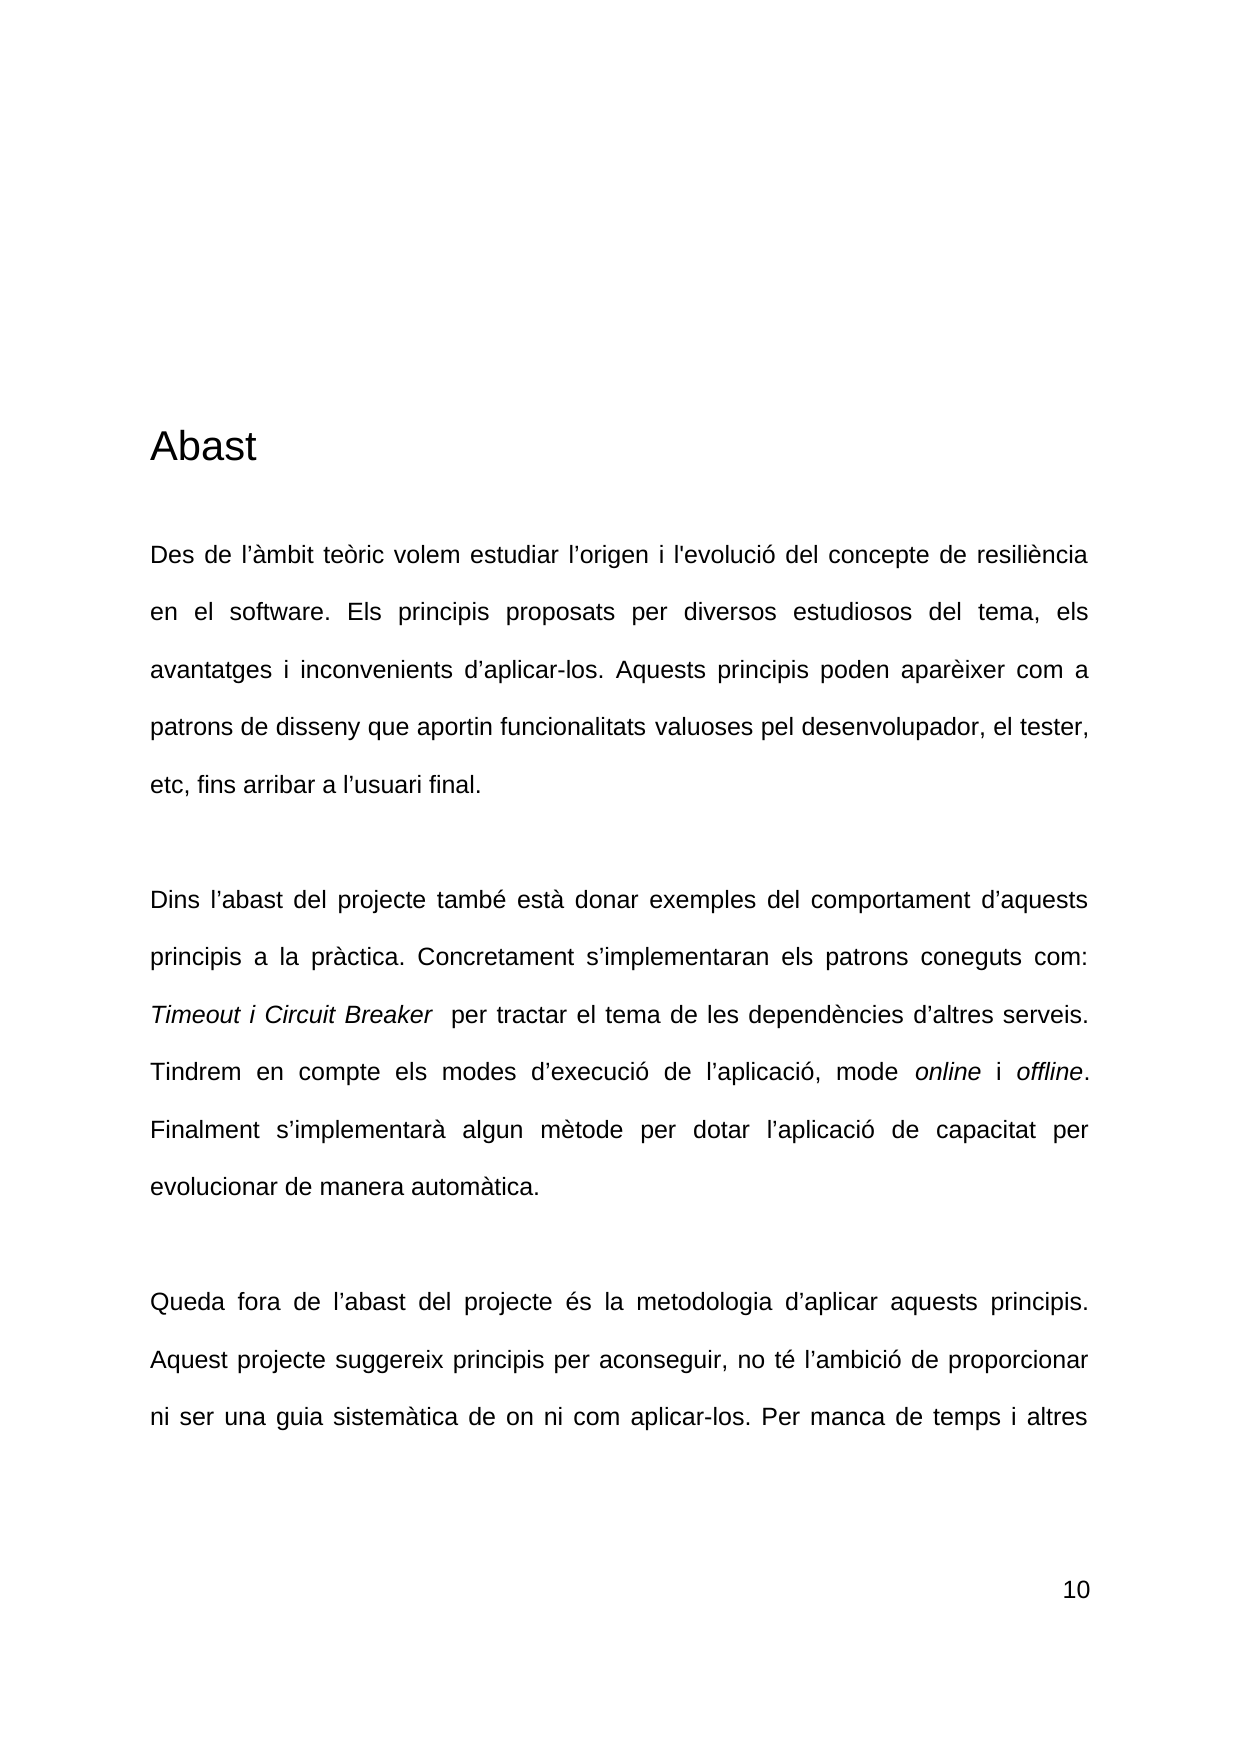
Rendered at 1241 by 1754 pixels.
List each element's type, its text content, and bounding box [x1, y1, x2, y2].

text Dins l’abast del projecte també està donar exemples del comportament d’aquests principis a la pràctica. Concretament s’implementaran els patrons coneguts com: Timeout i Circuit Breaker per tractar el tema de les dependències d’altres serveis. Tindrem en compte els modes d’execució de l’aplicació, mode online i offline. Finalment s’implementarà algun mètode per dotar l’aplicació de capacitat per evolucionar de manera automàtica. [150, 884, 1090, 1201]
subtitle Abast [150, 422, 1090, 469]
text Des de l’àmbit teòric volem estudiar l’origen i l'evolució del concepte de resiliència en el software. Els principis proposats per diversos estudiosos del tema, els avantatges i inconvenients d’aplicar-los. Aquests principis poden aparèixer com a patrons de disseny que aportin funcionalitats valuoses pel desenvolupador, el tester, etc, fins arribar a l’usuari final. [150, 539, 1090, 798]
text Queda fora de l’abast del projecte és la metodologia d’aplicar aquests principis. Aquest projecte suggereix principis per aconseguir, no té l’ambició de proporcionar ni ser una guia sistemàtica de on ni com aplicar-los. Per manca de temps i altres [150, 1287, 1090, 1431]
